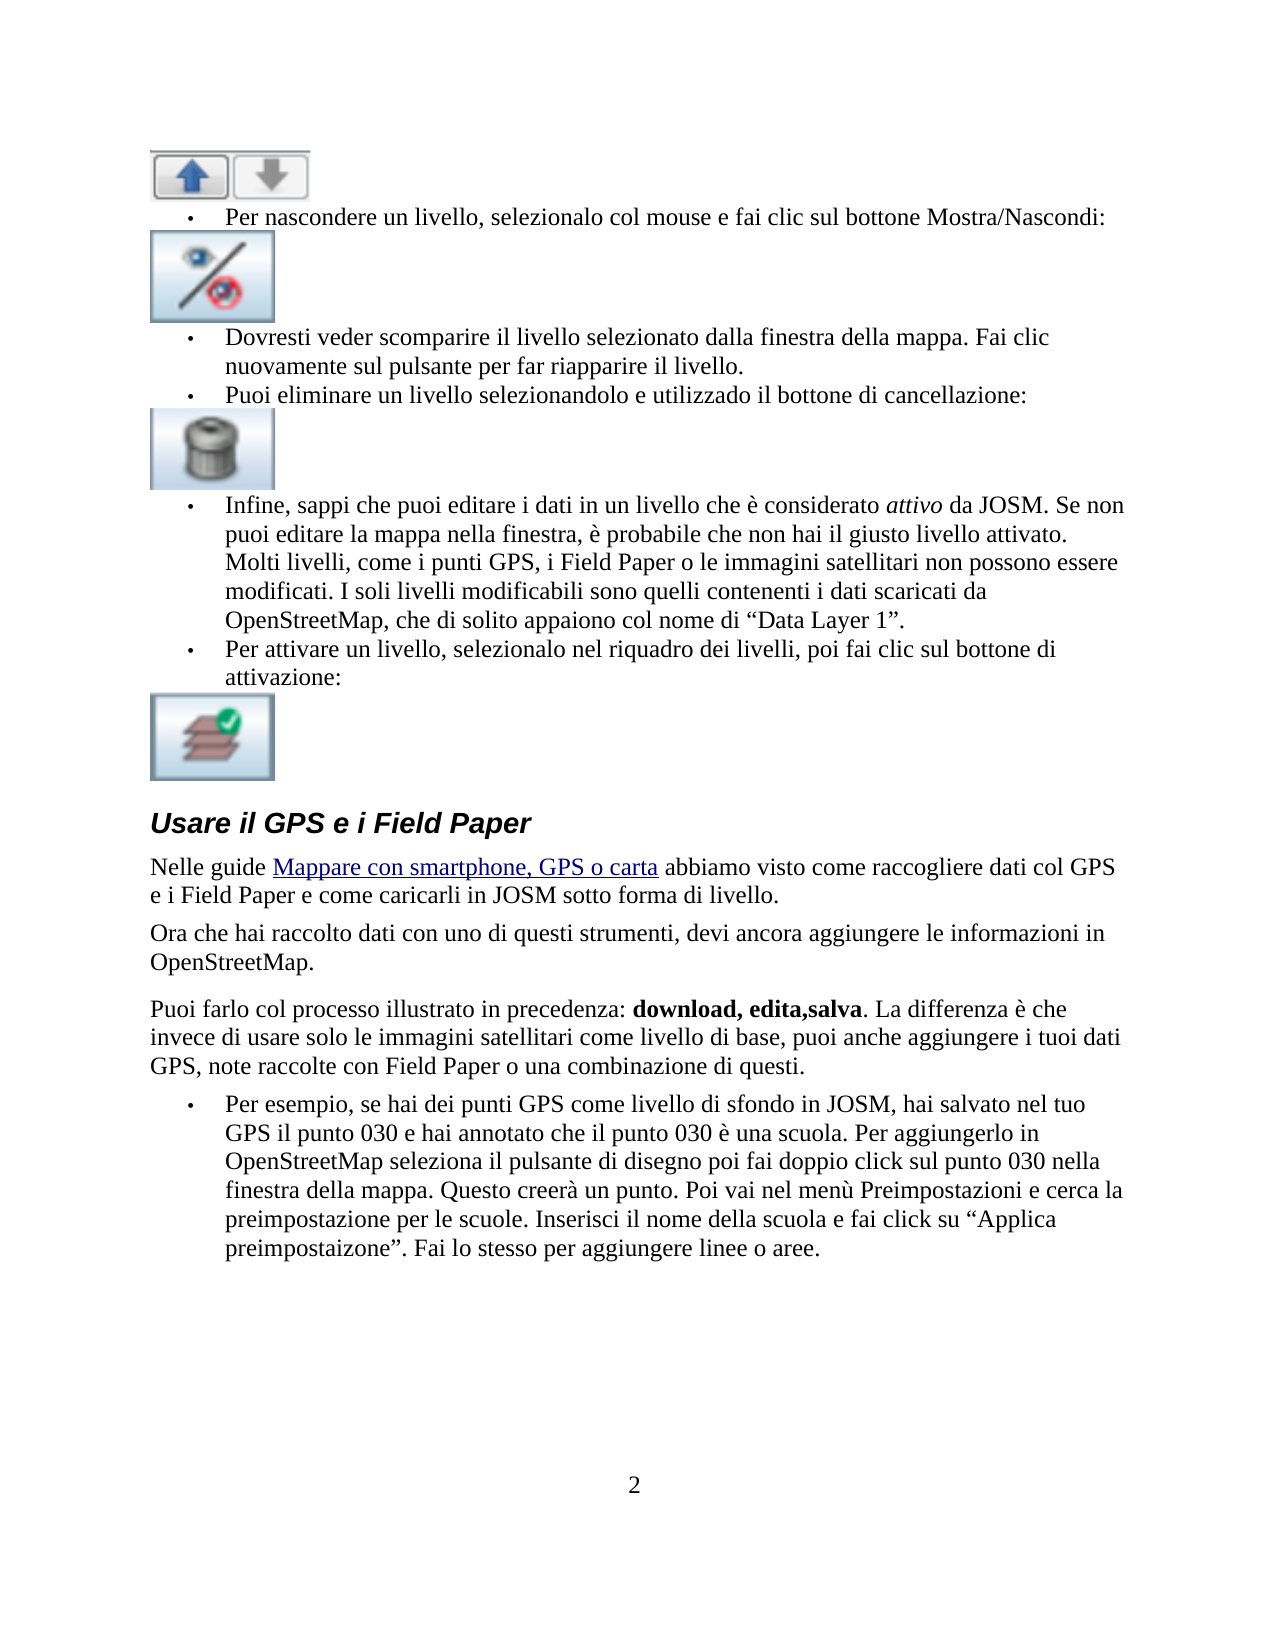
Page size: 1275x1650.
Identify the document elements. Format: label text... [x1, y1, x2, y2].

text Ora che hai raccolto dati con uno di questi strumenti, devi ancora aggiungere le informazioni in OpenStreetMap. [150, 918, 1125, 976]
text Nelle guide Mappare con smartphone, GPS o carta abbiamo visto come raccogliere dati col GPS e i Field Paper e come caricarli in JOSM sotto forma di livello. [150, 852, 1125, 909]
list Infine, sappi che puoi editare i dati in un livello che è considerato attivo da JOSM. Se non puoi editare la mappa nella finestra, è probabile che non hai il giusto livello attivato. Molti livelli, come i punti GPS, i Field Paper o le immagini satellitari non possono essere modificati. I soli livelli modificabili sono quelli contenenti i dati scaricati da OpenStreetMap, che di solito appaiono col nome di “Data Layer 1”. [187, 490, 1125, 634]
picture [150, 150, 311, 202]
picture [150, 230, 275, 323]
text Puoi farlo col processo illustrato in precedenza: download, edita,salva. La differenza è che invece di usare solo le immagini satellitari come livello di base, puoi anche aggiungere i tuoi dati GPS, note raccolte con Field Paper o una combinazione di questi. [150, 994, 1125, 1080]
subtitle Usare il GPS e i Field Paper [150, 806, 1125, 839]
list Dovresti veder scomparire il livello selezionato dalla finestra della mappa. Fai clic nuovamente sul pulsante per far riapparire il livello. [187, 322, 1125, 380]
list Per esempio, se hai dei punti GPS come livello di sfondo in JOSM, hai salvato nel tuo GPS il punto 030 e hai annotato che il punto 030 è una scuola. Per aggiungerlo in OpenStreetMap seleziona il pulsante di disegno poi fai doppio click sul punto 030 nella finestra della mappa. Questo creerà un punto. Poi vai nel menù Preimpostazioni e cerca la preimpostazione per le scuole. Inserisci il nome della scuola e fai click su “Applica preimpostaizone”. Fai lo stesso per aggiungere linee o aree. [187, 1089, 1125, 1261]
list Per nascondere un livello, selezionalo col mouse e fai clic sul bottone Mostra/Nascondi: [187, 202, 1125, 231]
list Per attivare un livello, selezionalo nel riquadro dei livelli, poi fai clic sul bottone di attivazione: [187, 634, 1125, 691]
picture [150, 408, 275, 490]
picture [150, 691, 275, 781]
list Puoi eliminare un livello selezionandolo e utilizzado il bottone di cancellazione: [187, 380, 1125, 409]
